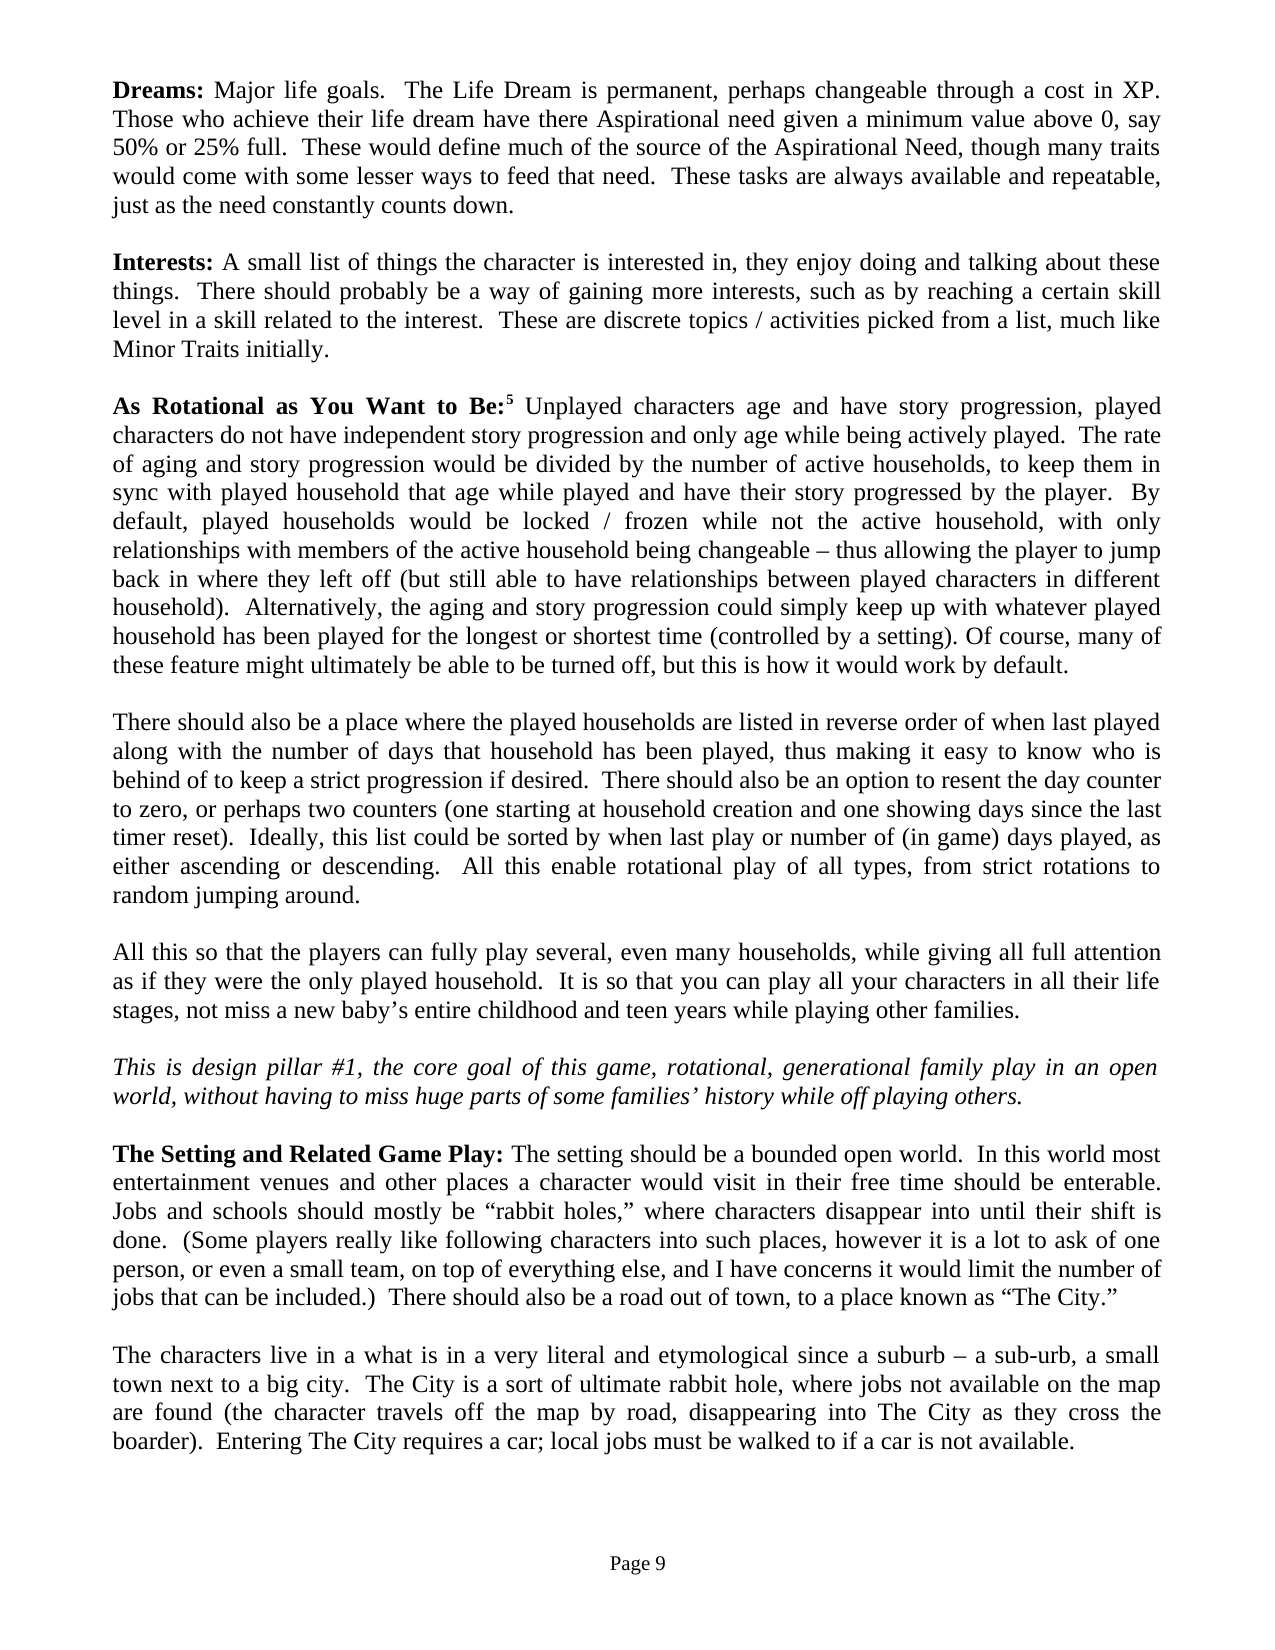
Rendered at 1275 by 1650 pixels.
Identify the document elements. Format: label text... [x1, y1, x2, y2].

text This is design pillar #1, the core goal of this game, rotational, generational family play in an open world, without having to miss huge parts of some families’ history while off playing others. [112, 1052, 1162, 1110]
text The characters live in a what is in a very literal and etymological since a suburb – a sub-urb, a small town next to a big city. The City is a sort of ultimate rabbit hole, where jobs not available on the map are found (the character travels off the map by road, disappearing into The City as they cross the boarder). Entering The City requires a car; local jobs must be walked to if a car is not available. [112, 1340, 1162, 1455]
text All this so that the players can fully play several, even many households, while giving all full attention as if they were the only played household. It is so that you can play all your characters in all their life stages, not miss a new baby’s entire childhood and teen years while playing other families. [112, 937, 1162, 1024]
text There should also be a place where the played households are listed in reverse order of when last played along with the number of days that household has been played, thus making it easy to know who is behind of to keep a strict progression if desired. There should also be an option to resent the day counter to zero, or perhaps two counters (one starting at household creation and one showing days since the last timer reset). Ideally, this list could be sorted by when last play or number of (in game) days played, as either ascending or descending. All this enable rotational play of all types, from strict rotations to random jumping around. [112, 707, 1162, 909]
text As Rotational as You Want to Be:5 Unplayed characters age and have story progression, played characters do not have independent story progression and only age while being actively played. The rate of aging and story progression would be divided by the number of active households, to keep them in sync with played household that age while played and have their story progressed by the player. By default, played households would be locked / frozen while not the active household, with only relationships with members of the active household being changeable – thus allowing the player to jump back in where they left off (but still able to have relationships between played characters in different household). Alternatively, the aging and story progression could simply keep up with whatever played household has been played for the longest or shortest time (controlled by a setting). Of course, many of these feature might ultimately be able to be turned off, but this is how it would work by default. [112, 391, 1162, 679]
text Dreams: Major life goals. The Life Dream is permanent, perhaps changeable through a cost in XP. Those who achieve their life dream have there Aspirational need given a minimum value above 0, say 50% or 25% full. These would define much of the source of the Aspirational Need, though many traits would come with some lesser ways to feed that need. These tasks are always available and repeatable, just as the need constantly counts down. [112, 75, 1162, 219]
text The Setting and Related Game Play: The setting should be a bounded open world. In this world most entertainment venues and other places a character would visit in their free time should be enterable. Jobs and schools should mostly be “rabbit holes,” where characters disappear into until their shift is done. (Some players really like following characters into such places, however it is a lot to ask of one person, or even a small team, on top of everything else, and I have concerns it would limit the number of jobs that can be included.) There should also be a road out of town, to a place known as “The City.” [112, 1139, 1162, 1311]
text Interests: A small list of things the character is interested in, they enjoy doing and talking about these things. There should probably be a way of gaining more interests, such as by reaching a certain skill level in a skill related to the interest. These are discrete topics / activities picked from a list, much like Minor Traits initially. [112, 247, 1162, 362]
